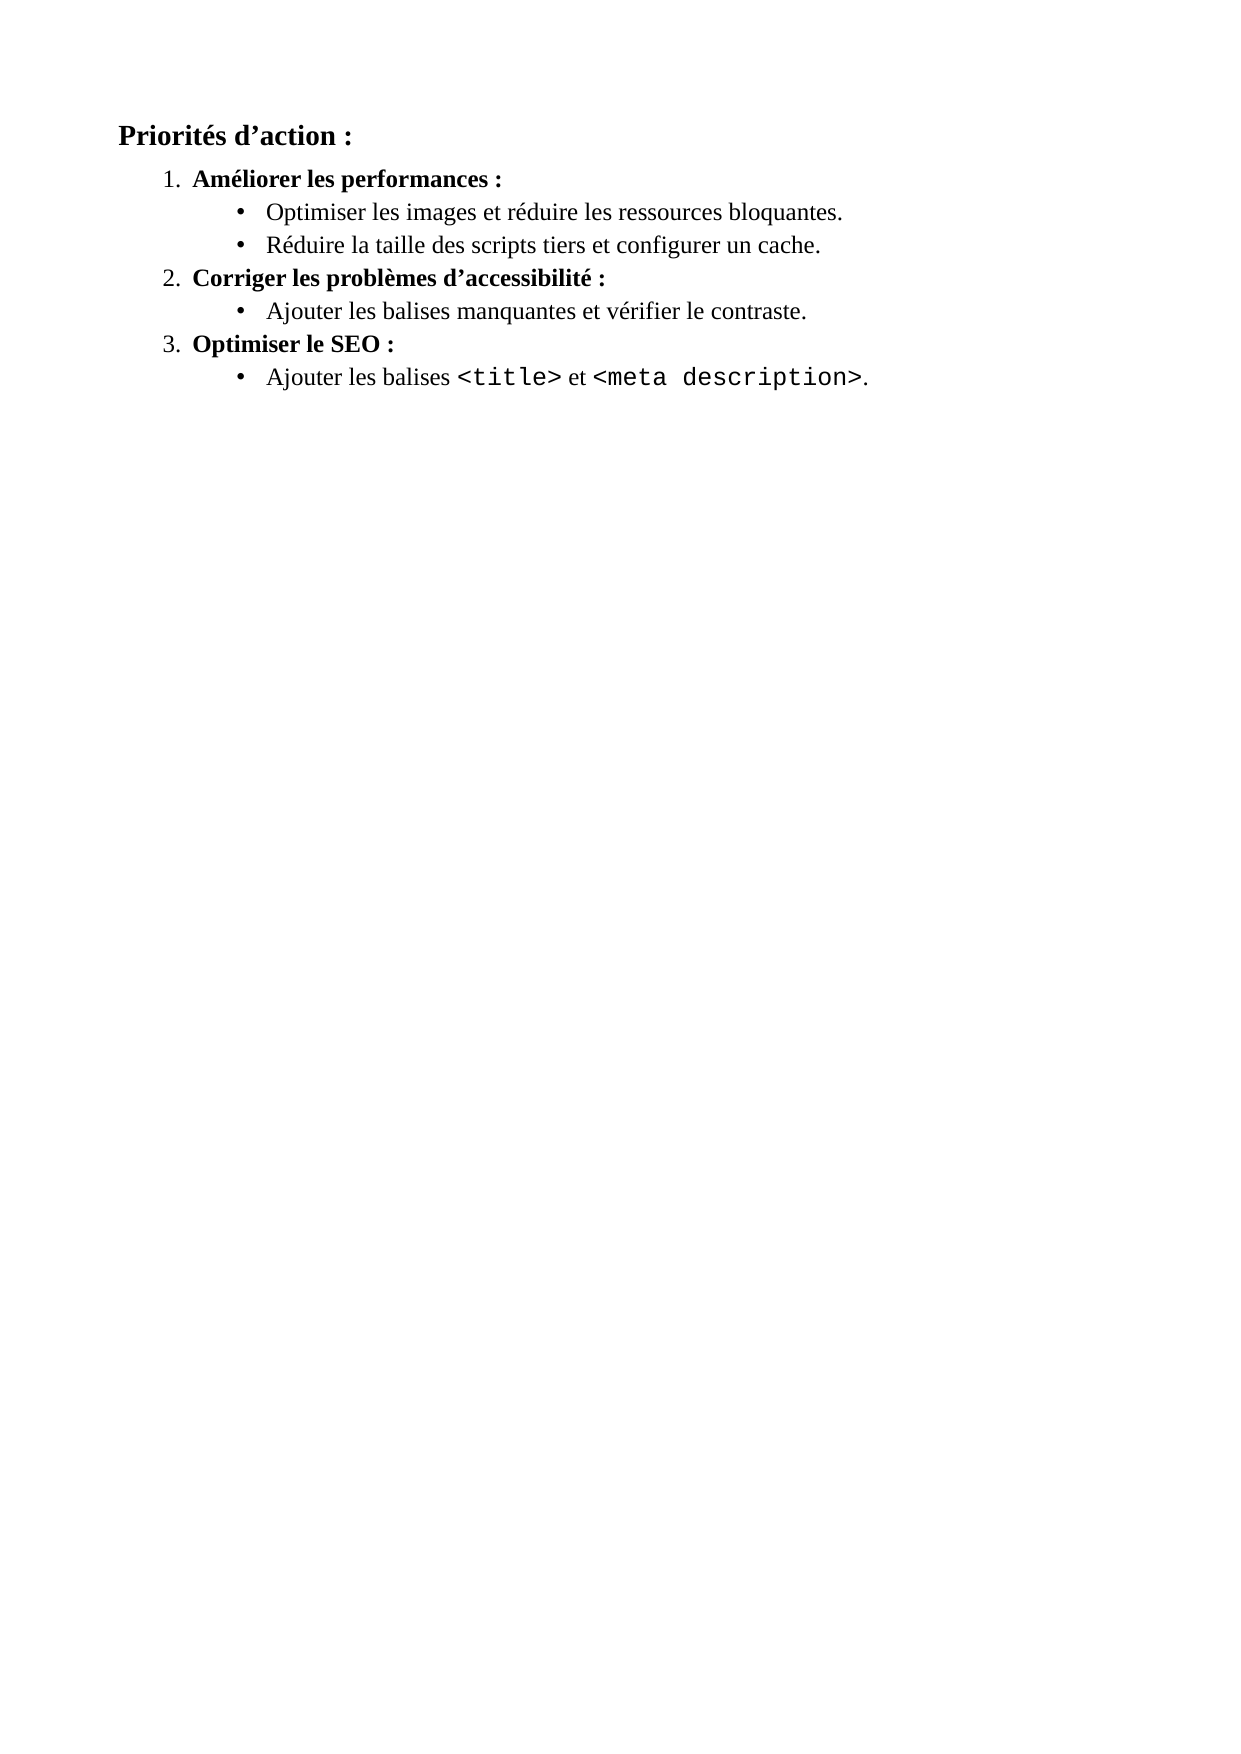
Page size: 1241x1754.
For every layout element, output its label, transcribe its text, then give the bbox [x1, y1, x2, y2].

list Optimiser les images et réduire les ressources bloquantes. [236, 197, 1122, 226]
list Améliorer les performances : [162, 164, 1122, 193]
list Optimiser le SEO : [162, 329, 1122, 358]
list Ajouter les balises manquantes et vérifier le contraste. [236, 296, 1122, 325]
list Corriger les problèmes d’accessibilité : [162, 263, 1122, 292]
list Réduire la taille des scripts tiers et configurer un cache. [236, 230, 1122, 259]
list Ajouter les balises <title> et <meta description>. [236, 362, 1122, 393]
subtitle Priorités d’action : [118, 118, 1122, 152]
